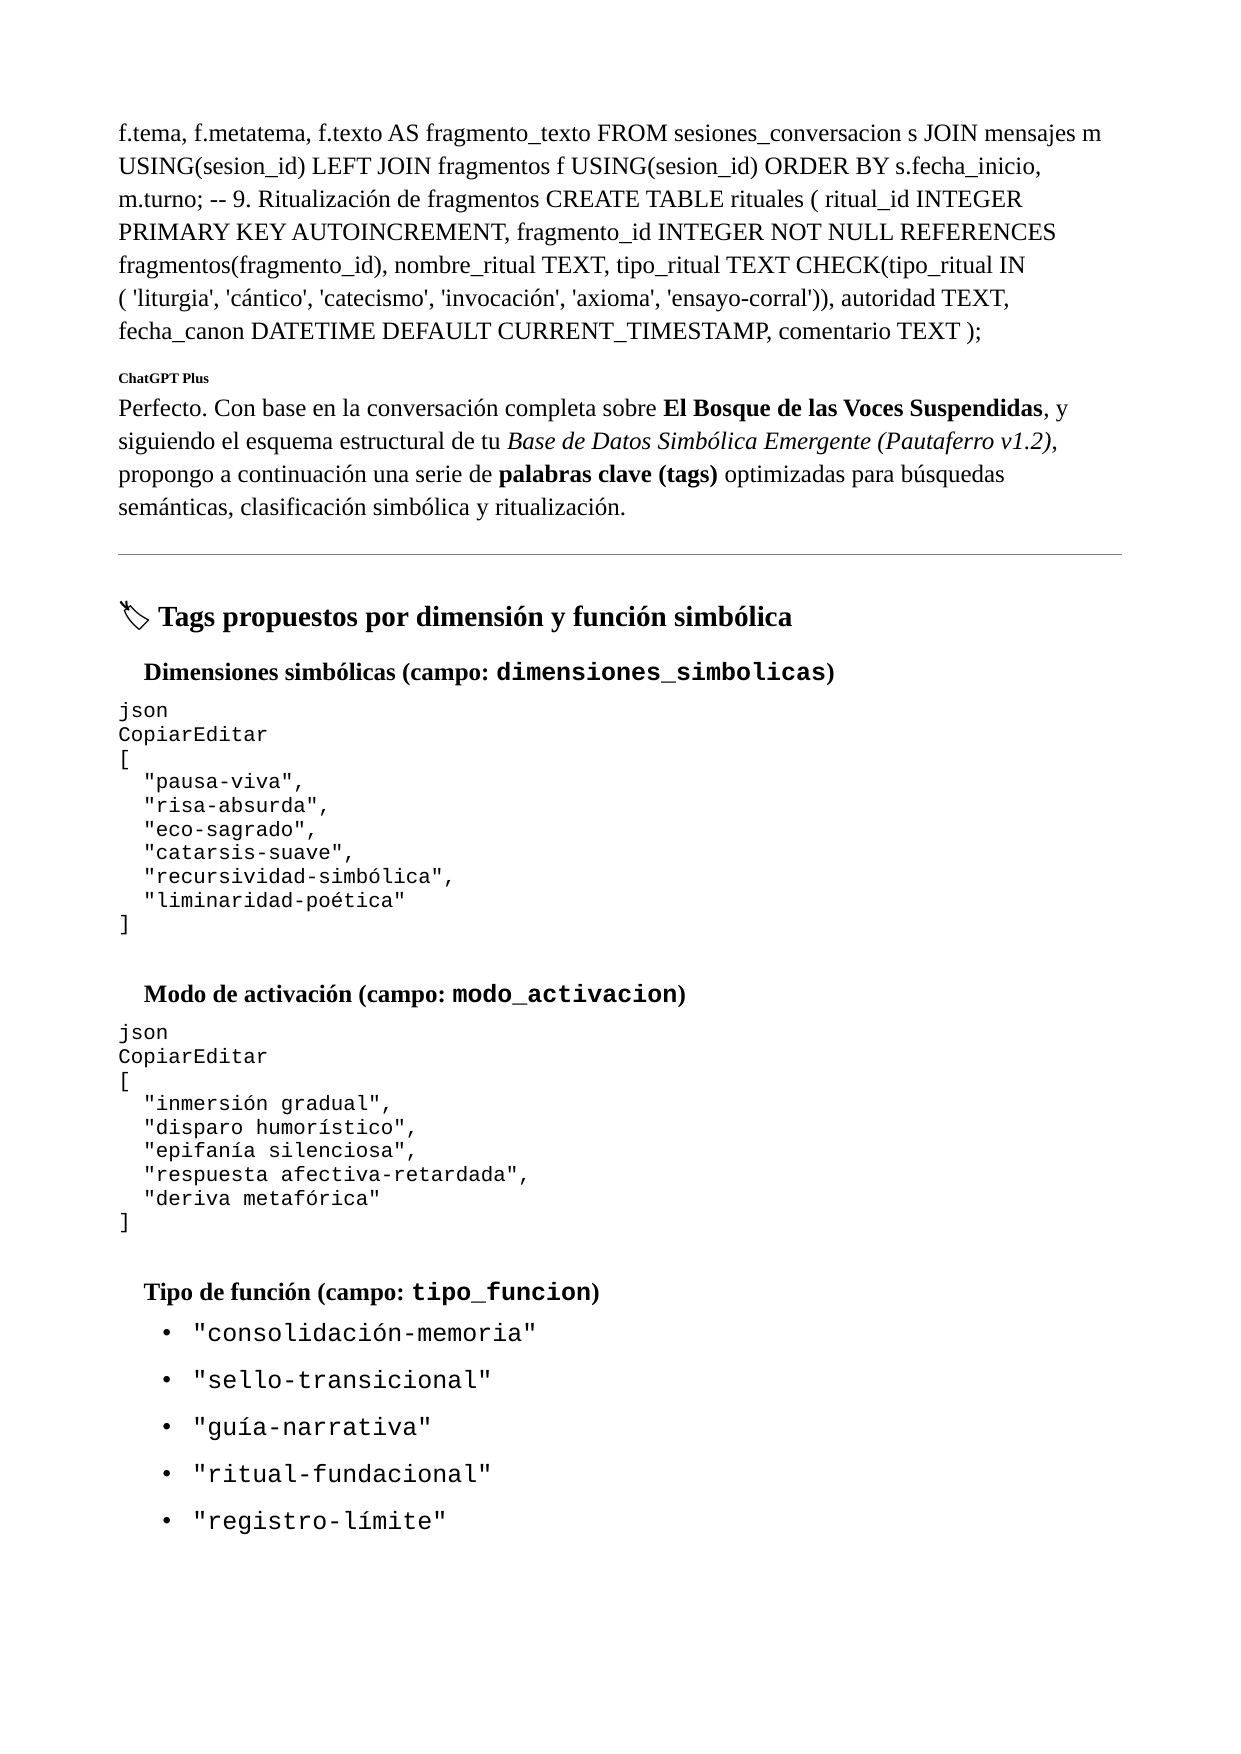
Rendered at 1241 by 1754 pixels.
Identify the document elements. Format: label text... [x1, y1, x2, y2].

list "ritual-fundacional" [162, 1462, 1122, 1490]
text [ [118, 748, 1122, 771]
list "sello-transicional" [162, 1367, 1122, 1396]
text CopiarEditar [118, 1046, 1122, 1069]
text "respuesta afectiva-retardada", [118, 1164, 1122, 1188]
text "recursividad-simbólica", [118, 866, 1122, 890]
subtitle 🔹 Tipo de función (campo: tipo_funcion) [118, 1277, 1122, 1308]
text "disparo humorístico", [118, 1117, 1122, 1141]
text "deriva metafórica" [118, 1188, 1122, 1211]
text json [118, 1022, 1122, 1046]
text json [118, 701, 1122, 724]
text "eco-sagrado", [118, 819, 1122, 842]
text "catarsis-suave", [118, 842, 1122, 866]
text f.tema, f.metatema, f.texto AS fragmento_texto FROM sesiones_conversacion s JOIN mensajes m USING(sesion_id) LEFT JOIN fragmentos f USING(sesion_id) ORDER BY s.fecha_inicio, m.turno; -- 9. Ritualización de fragmentos CREATE TABLE rituales ( ritual_id INTEGER PRIMARY KEY AUTOINCREMENT, fragmento_id INTEGER NOT NULL REFERENCES fragmentos(fragmento_id), nombre_ritual TEXT, tipo_ritual TEXT CHECK(tipo_ritual IN ( 'liturgia', 'cántico', 'catecismo', 'invocación', 'axioma', 'ensayo-corral')), autoridad TEXT, fecha_canon DATETIME DEFAULT CURRENT_TIMESTAMP, comentario TEXT ); [118, 118, 1122, 345]
list "guía-narrativa" [162, 1414, 1122, 1443]
subtitle ChatGPT Plus [118, 370, 1122, 387]
text "risa-absurda", [118, 795, 1122, 819]
text "pausa-viva", [118, 771, 1122, 795]
text ] [118, 913, 1122, 937]
text Perfecto. Con base en la conversación completa sobre El Bosque de las Voces Suspendidas, y siguiendo el esquema estructural de tu Base de Datos Simbólica Emergente (Pautaferro v1.2), propongo a continuación una serie de palabras clave (tags) optimizadas para búsquedas semánticas, clasificación simbólica y ritualización. [118, 393, 1122, 521]
text [ [118, 1069, 1122, 1093]
subtitle 🔹 Dimensiones simbólicas (campo: dimensiones_simbolicas) [118, 657, 1122, 688]
text ] [118, 1211, 1122, 1235]
list "registro-límite" [162, 1509, 1122, 1537]
text "liminaridad-poética" [118, 890, 1122, 913]
subtitle 🏷️ Tags propuestos por dimensión y función simbólica [118, 599, 1122, 632]
text "epifanía silenciosa", [118, 1141, 1122, 1164]
text "inmersión gradual", [118, 1093, 1122, 1117]
text CopiarEditar [118, 724, 1122, 748]
list "consolidación-memoria" [162, 1320, 1122, 1349]
subtitle 🔹 Modo de activación (campo: modo_activacion) [118, 979, 1122, 1010]
